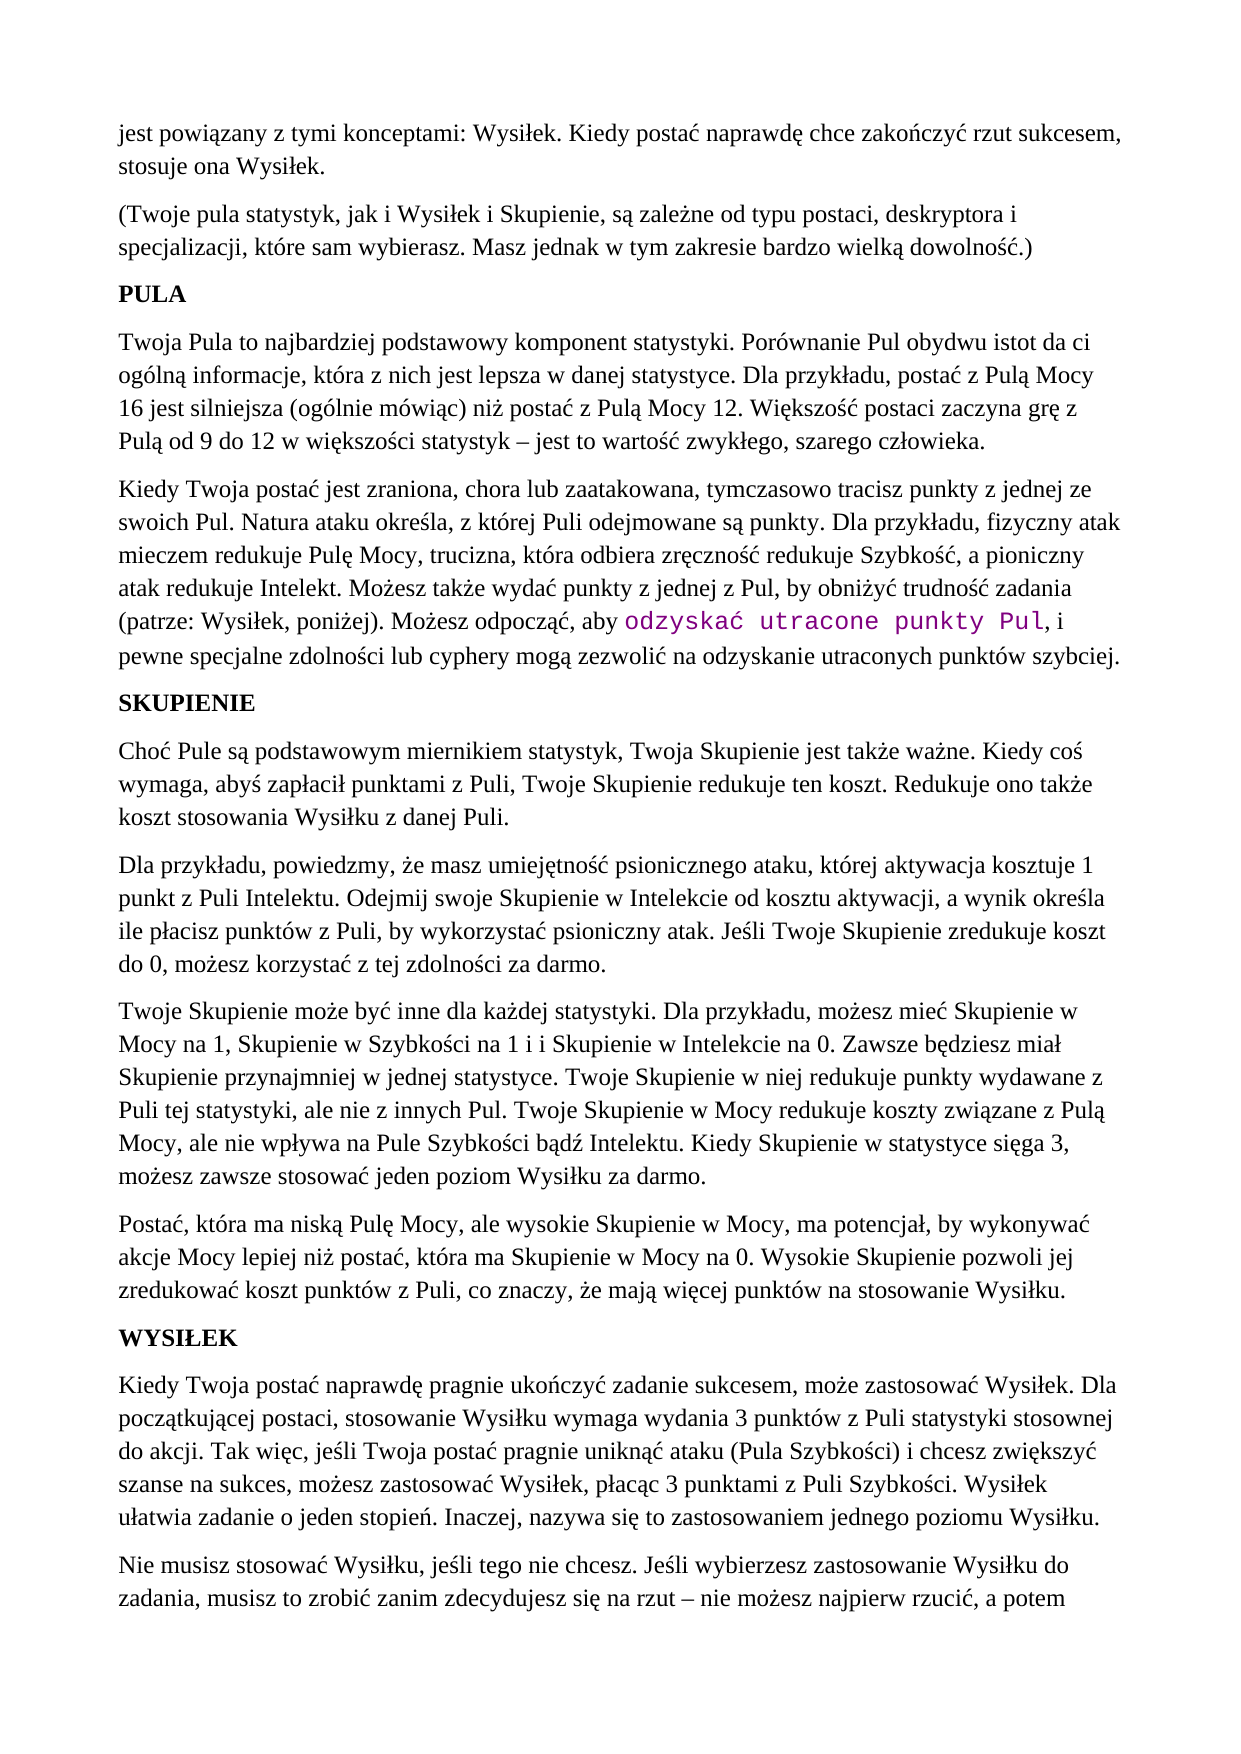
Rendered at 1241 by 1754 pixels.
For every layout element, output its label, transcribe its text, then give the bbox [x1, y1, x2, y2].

text Twoje Skupienie może być inne dla każdej statystyki. Dla przykładu, możesz mieć Skupienie w Mocy na 1, Skupienie w Szybkości na 1 i i Skupienie w Intelekcie na 0. Zawsze będziesz miał Skupienie przynajmniej w jednej statystyce. Twoje Skupienie w niej redukuje punkty wydawane z Puli tej statystyki, ale nie z innych Pul. Twoje Skupienie w Mocy redukuje koszty związane z Pulą Mocy, ale nie wpływa na Pule Szybkości bądź Intelektu. Kiedy Skupienie w statystyce sięga 3, możesz zawsze stosować jeden poziom Wysiłku za darmo. [118, 996, 1122, 1190]
text Dla przykładu, powiedzmy, że masz umiejętność psionicznego ataku, której aktywacja kosztuje 1 punkt z Puli Intelektu. Odejmij swoje Skupienie w Intelekcie od kosztu aktywacji, a wynik określa ile płacisz punktów z Puli, by wykorzystać psioniczny atak. Jeśli Twoje Skupienie zredukuje koszt do 0, możesz korzystać z tej zdolności za darmo. [118, 850, 1122, 977]
text SKUPIENIE [118, 688, 1122, 717]
text Choć Pule są podstawowym miernikiem statystyk, Twoja Skupienie jest także ważne. Kiedy coś wymaga, abyś zapłacił punktami z Puli, Twoje Skupienie redukuje ten koszt. Redukuje ono także koszt stosowania Wysiłku z danej Puli. [118, 736, 1122, 831]
text Kiedy Twoja postać naprawdę pragnie ukończyć zadanie sukcesem, może zastosować Wysiłek. Dla początkującej postaci, stosowanie Wysiłku wymaga wydania 3 punktów z Puli statystyki stosownej do akcji. Tak więc, jeśli Twoja postać pragnie uniknąć ataku (Pula Szybkości) i chcesz zwiększyć szanse na sukces, możesz zastosować Wysiłek, płacąc 3 punktami z Puli Szybkości. Wysiłek ułatwia zadanie o jeden stopień. Inaczej, nazywa się to zastosowaniem jednego poziomu Wysiłku. [118, 1370, 1122, 1531]
text Twoja Pula to najbardziej podstawowy komponent statystyki. Porównanie Pul obydwu istot da ci ogólną informacje, która z nich jest lepsza w danej statystyce. Dla przykładu, postać z Pulą Mocy 16 jest silniejsza (ogólnie mówiąc) niż postać z Pulą Mocy 12. Większość postaci zaczyna grę z Pulą od 9 do 12 w większości statystyk – jest to wartość zwykłego, szarego człowieka. [118, 327, 1122, 455]
text (Twoje pula statystyk, jak i Wysiłek i Skupienie, są zależne od typu postaci, deskryptora i specjalizacji, które sam wybierasz. Masz jednak w tym zakresie bardzo wielką dowolność.) [118, 199, 1122, 261]
text Kiedy Twoja postać jest zraniona, chora lub zaatakowana, tymczasowo tracisz punkty z jednej ze swoich Pul. Natura ataku określa, z której Puli odejmowane są punkty. Dla przykładu, fizyczny atak mieczem redukuje Pulę Mocy, trucizna, która odbiera zręczność redukuje Szybkość, a pioniczny atak redukuje Intelekt. Możesz także wydać punkty z jednej z Pul, by obniżyć trudność zadania (patrze: Wysiłek, poniżej). Możesz odpocząć, aby odzyskać utracone punkty Pul, i pewne specjalne zdolności lub cyphery mogą zezwolić na odzyskanie utraconych punktów szybciej. [118, 474, 1122, 669]
text WYSIŁEK [118, 1323, 1122, 1351]
text PULA [118, 279, 1122, 308]
text Postać, która ma niską Pulę Mocy, ale wysokie Skupienie w Mocy, ma potencjał, by wykonywać akcje Mocy lepiej niż postać, która ma Skupienie w Mocy na 0. Wysokie Skupienie pozwoli jej zredukować koszt punktów z Puli, co znaczy, że mają więcej punktów na stosowanie Wysiłku. [118, 1209, 1122, 1304]
text Nie musisz stosować Wysiłku, jeśli tego nie chcesz. Jeśli wybierzesz zastosowanie Wysiłku do zadania, musisz to zrobić zanim zdecydujesz się na rzut – nie możesz najpierw rzucić, a potem [118, 1550, 1122, 1612]
text jest powiązany z tymi konceptami: Wysiłek. Kiedy postać naprawdę chce zakończyć rzut sukcesem, stosuje ona Wysiłek. [118, 118, 1122, 180]
